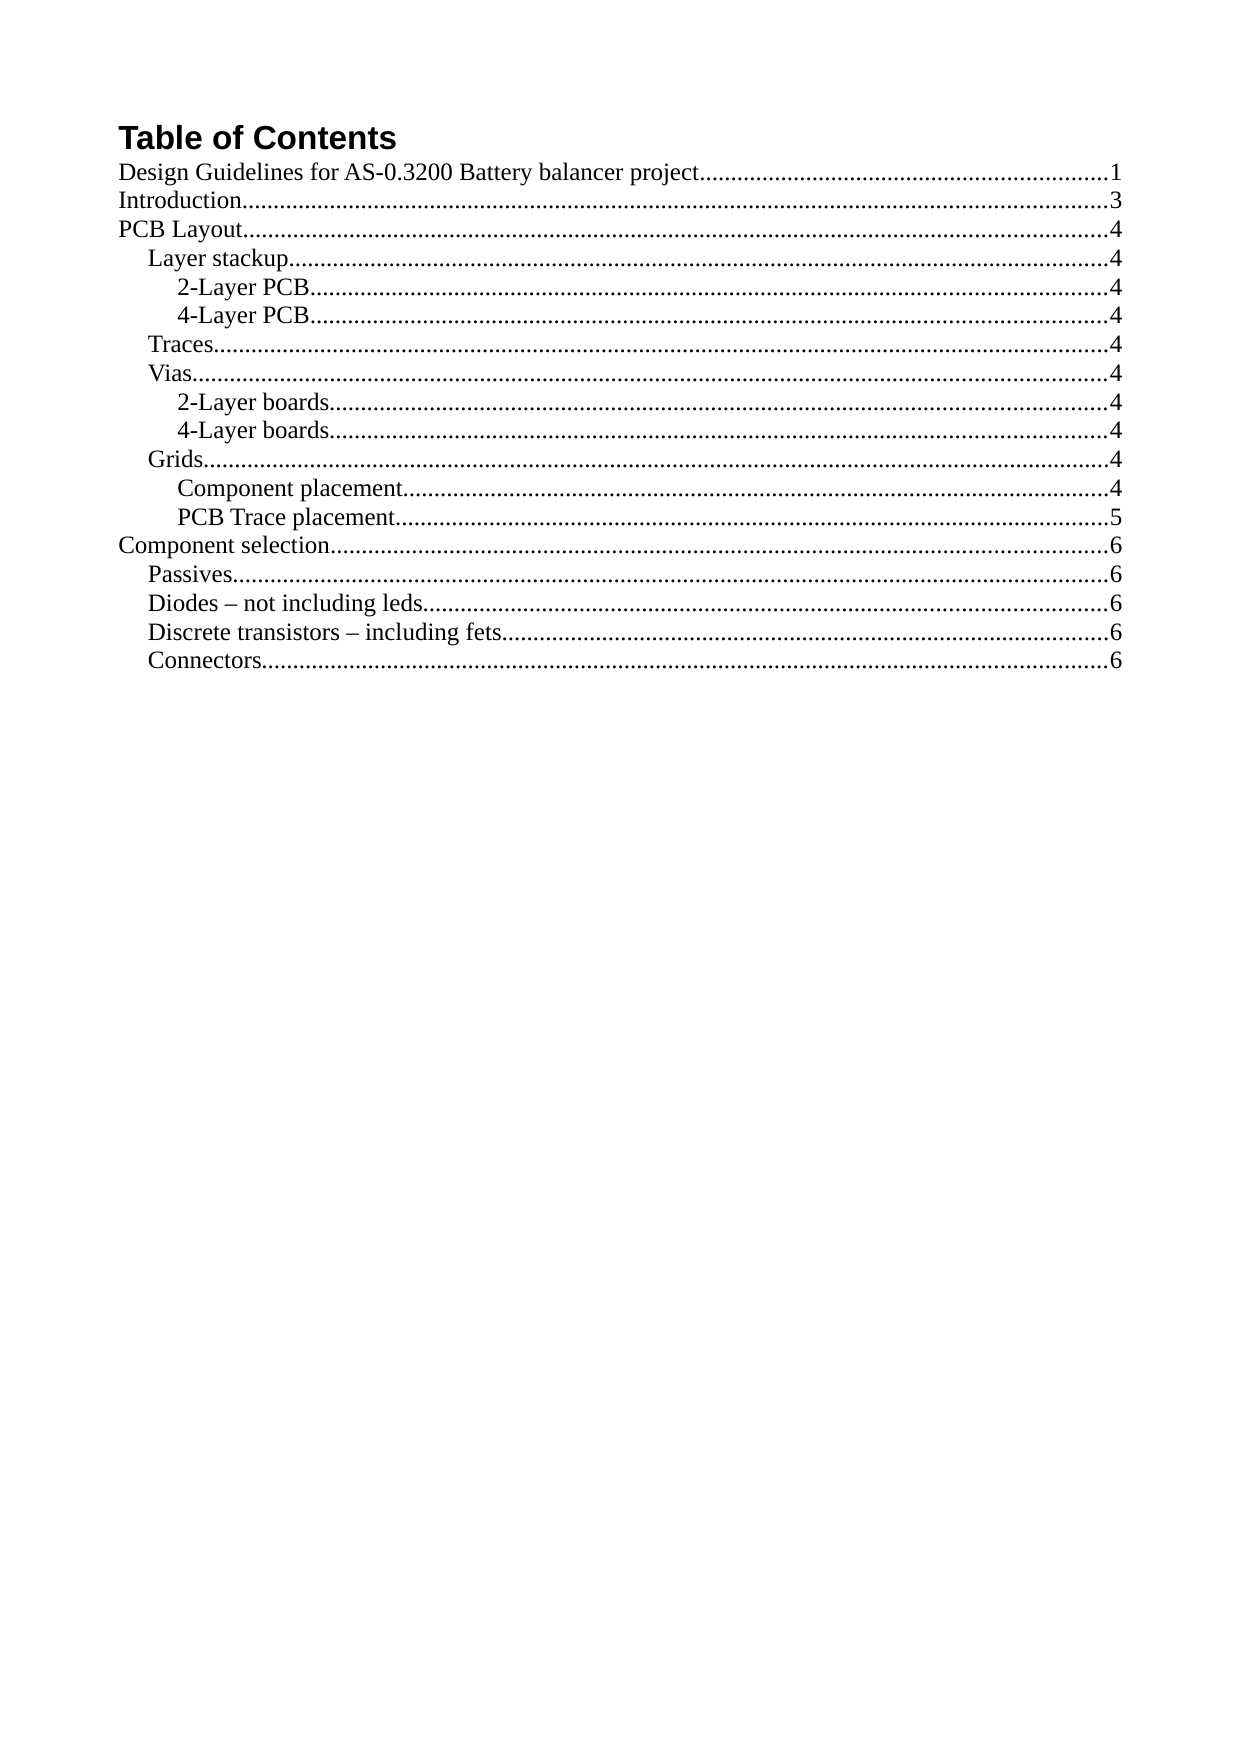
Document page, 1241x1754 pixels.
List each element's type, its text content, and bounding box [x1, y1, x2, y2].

text Diodes – not including leds 6 [148, 588, 1122, 617]
text Traces 4 [148, 329, 1122, 358]
text Component selection 6 [118, 530, 1122, 559]
text Layer stackup 4 [148, 243, 1122, 272]
text Passives 6 [148, 559, 1122, 588]
text Introduction 3 [118, 185, 1122, 214]
text 4-Layer PCB 4 [177, 300, 1122, 329]
text 2-Layer PCB 4 [177, 272, 1122, 300]
text PCB Trace placement 5 [177, 502, 1122, 530]
text Vias 4 [148, 358, 1122, 387]
text Grids 4 [148, 444, 1122, 473]
text Design Guidelines for AS-0.3200 Battery balancer project 1 [118, 157, 1122, 185]
text Connectors 6 [148, 645, 1122, 674]
text Discrete transistors – including fets 6 [148, 617, 1122, 645]
text PCB Layout 4 [118, 214, 1122, 243]
subtitle Table of Contents [118, 118, 1122, 157]
text 4-Layer boards 4 [177, 415, 1122, 444]
text Component placement 4 [177, 473, 1122, 502]
text 2-Layer boards 4 [177, 387, 1122, 415]
